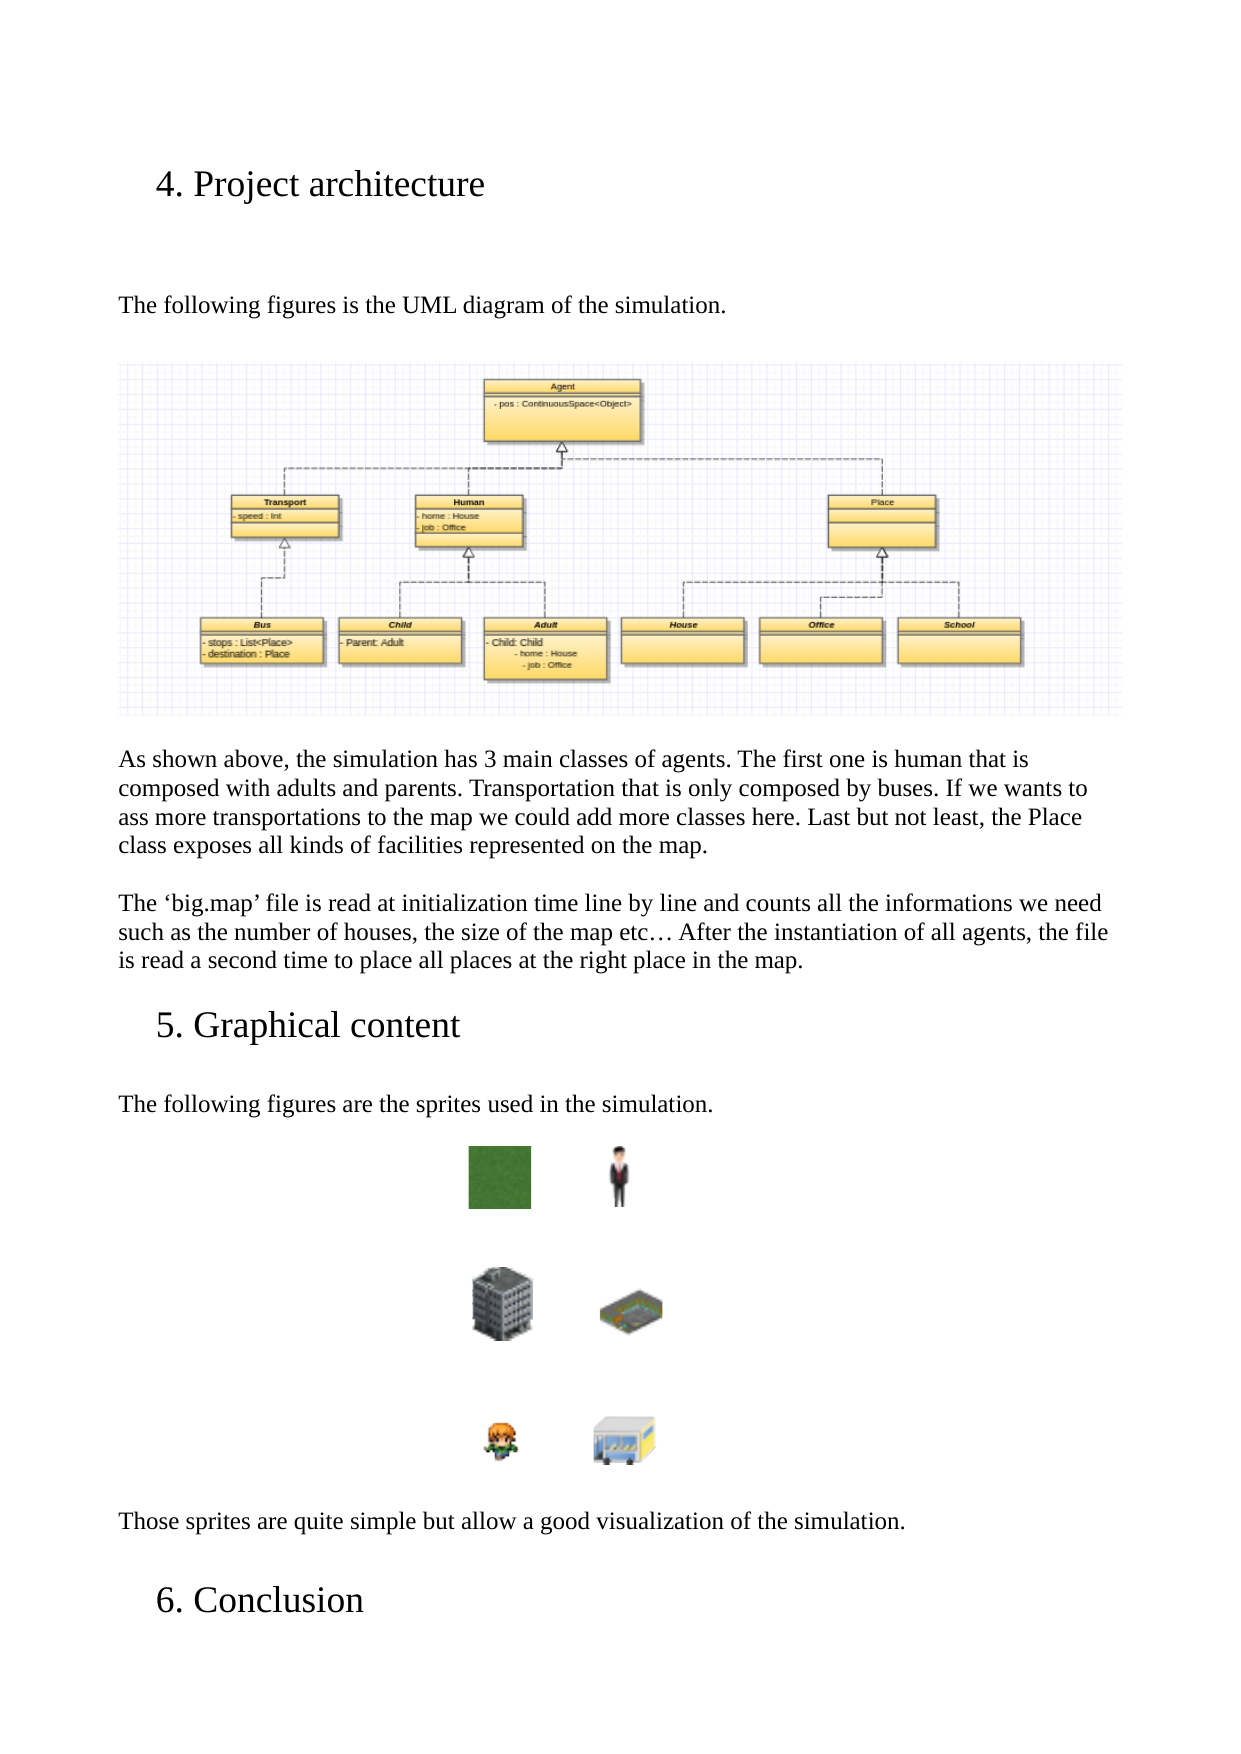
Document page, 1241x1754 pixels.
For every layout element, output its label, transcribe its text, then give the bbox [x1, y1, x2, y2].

text Those sprites are quite simple but allow a good visualization of the simulation. [118, 1506, 1122, 1535]
text As shown above, the simulation has 3 main classes of agents. The first one is human that is composed with adults and parents. Transportation that is only composed by buses. If we wants to ass more transportations to the map we could add more classes here. Last but not least, the Place class exposes all kinds of facilities represented on the map. [118, 744, 1122, 859]
picture [118, 362, 1123, 716]
list Conclusion [156, 1578, 1122, 1621]
picture [599, 1283, 663, 1342]
list Graphical content [156, 1003, 1122, 1046]
picture [594, 1146, 647, 1207]
text The following figures is the UML diagram of the simulation. [118, 291, 1122, 319]
text The ‘big.map’ file is read at initialization time line by line and counts all the informations we need such as the number of houses, the size of the map etc… After the instantiation of all agents, the file is read a second time to place all places at the right place in the map. [118, 888, 1122, 974]
text The following figures are the sprites used in the simulation. [118, 1089, 1122, 1118]
picture [593, 1416, 657, 1465]
picture [471, 1267, 535, 1341]
list Project architecture [156, 161, 1122, 204]
picture [480, 1419, 523, 1466]
picture [468, 1146, 532, 1209]
